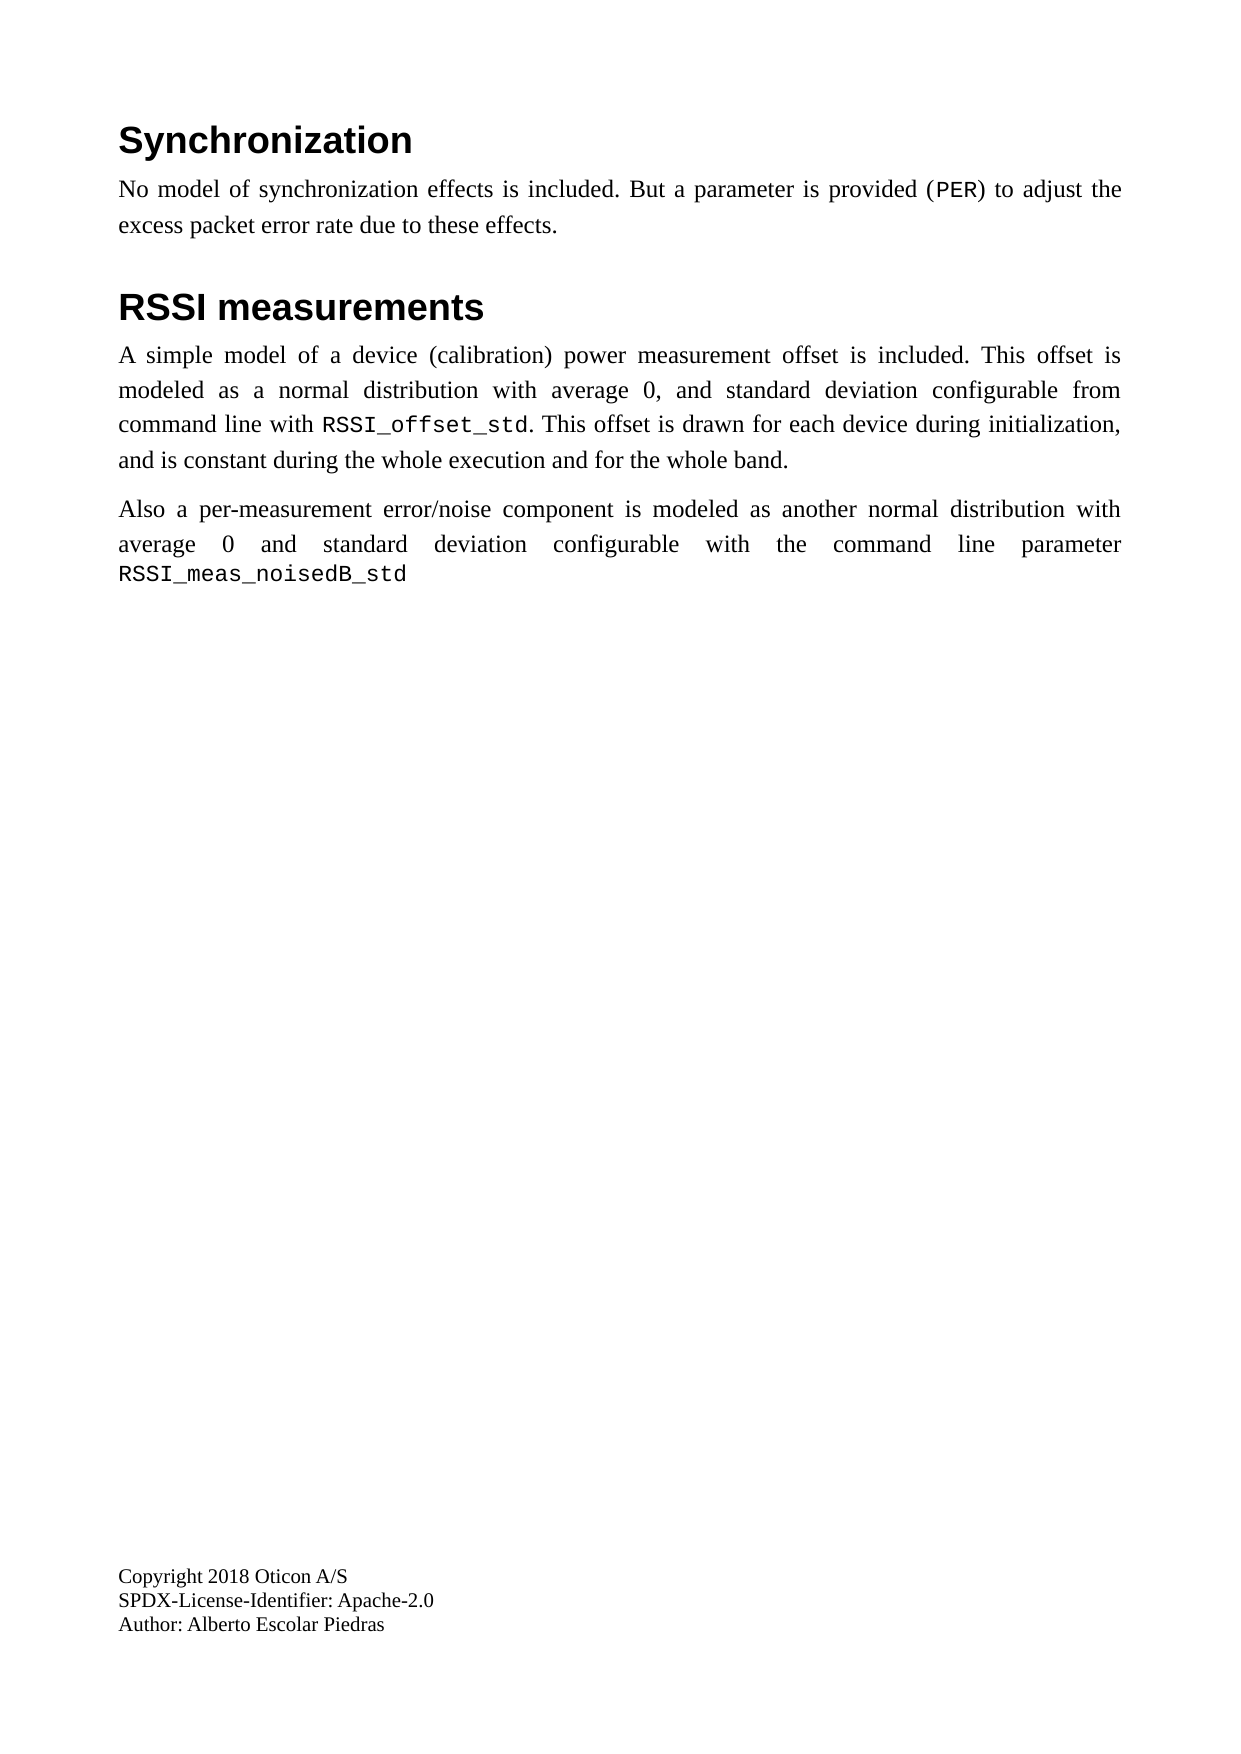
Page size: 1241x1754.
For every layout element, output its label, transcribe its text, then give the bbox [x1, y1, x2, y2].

text A simple model of a device (calibration) power measurement offset is included. This offset is modeled as a normal distribution with average 0, and standard deviation configurable from command line with RSSI_offset_std. This offset is drawn for each device during initialization, and is constant during the whole execution and for the whole band. [118, 340, 1122, 474]
text Also a per-measurement error/noise component is modeled as another normal distribution with average 0 and standard deviation configurable with the command line parameter RSSI_meas_noisedB_std [118, 494, 1122, 589]
subtitle RSSI measurements [118, 284, 1122, 328]
subtitle Synchronization [118, 118, 1122, 162]
text No model of synchronization effects is included. But a parameter is provided (PER) to adjust the excess packet error rate due to these effects. [118, 174, 1122, 239]
